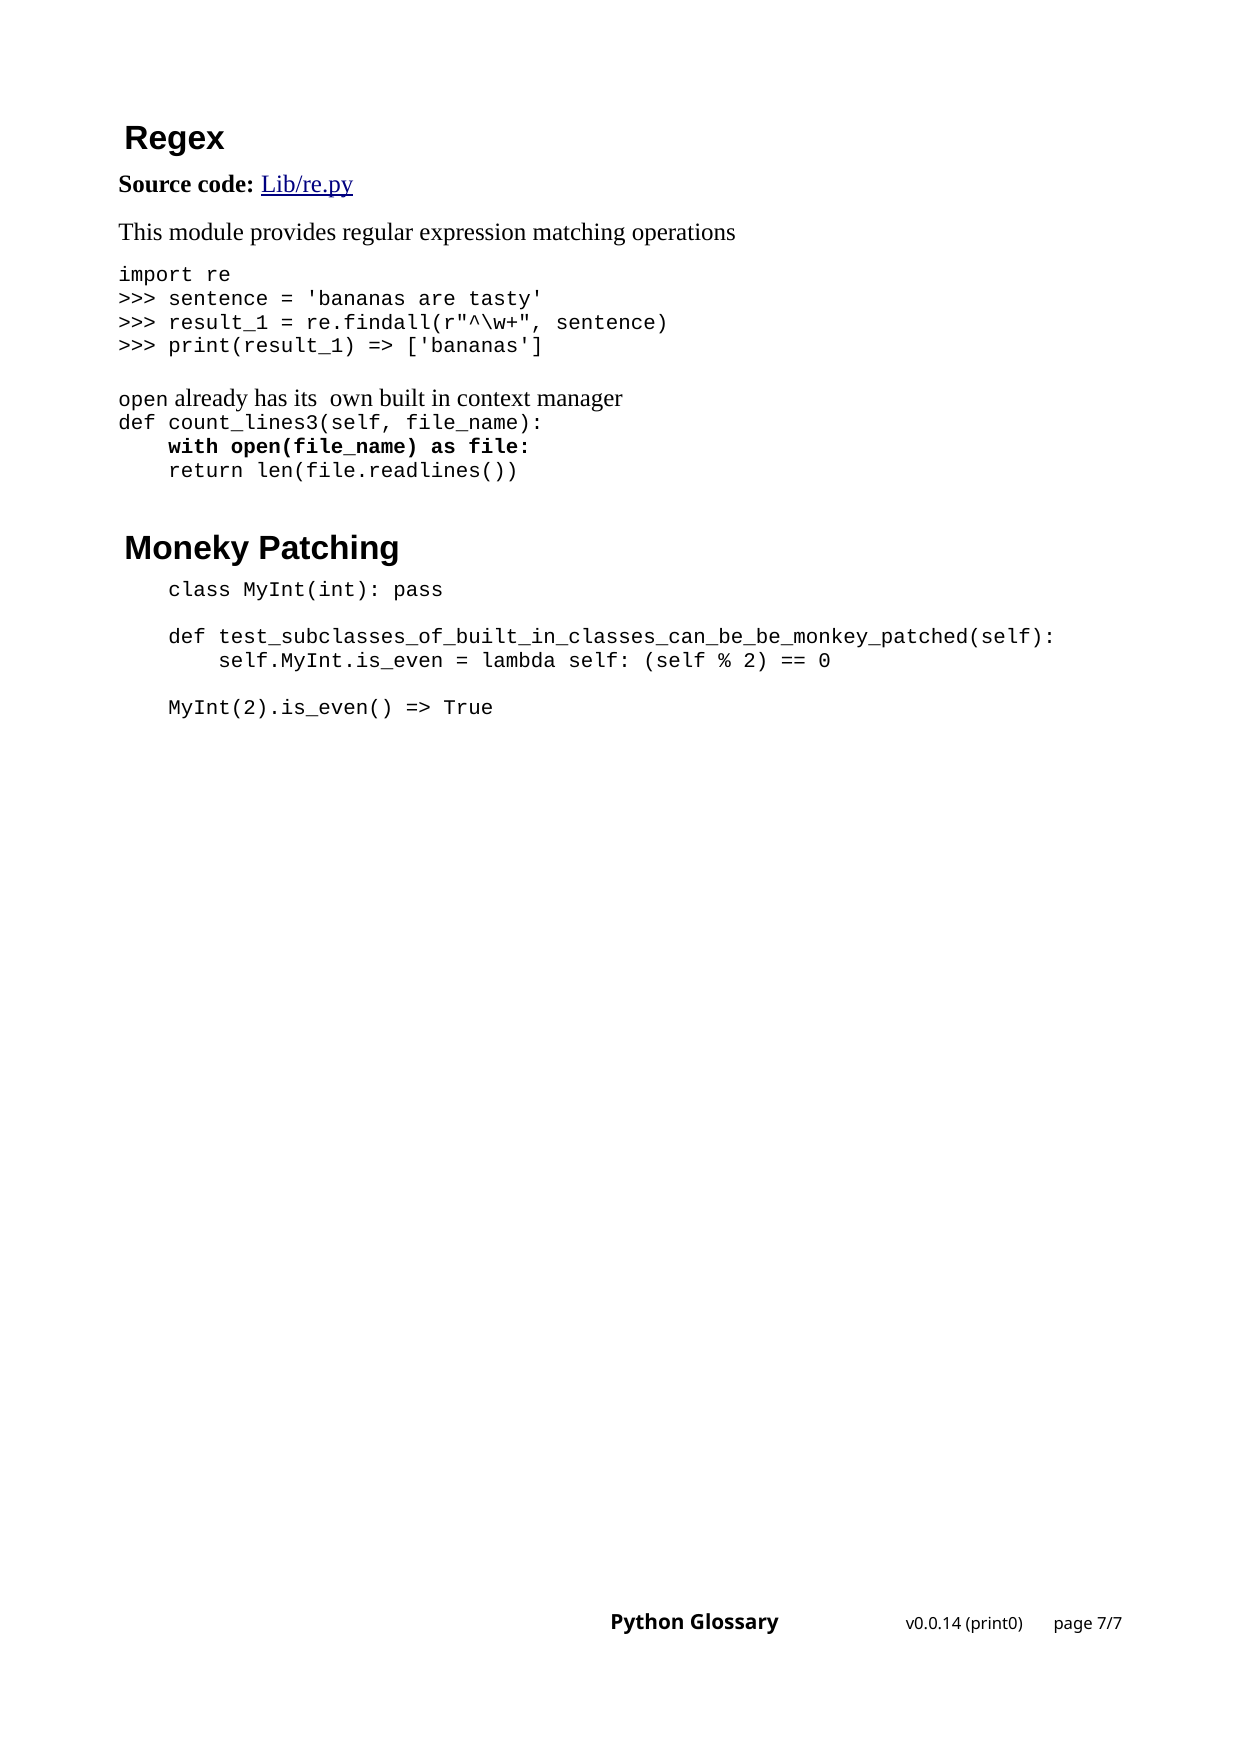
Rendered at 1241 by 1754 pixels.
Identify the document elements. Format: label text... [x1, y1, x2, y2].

text This module provides regular expression matching operations [118, 217, 1122, 246]
text >>> sentence = 'bananas are tasty' [118, 288, 1122, 312]
subtitle Regex [121, 118, 1119, 157]
text def test_subclasses_of_built_in_classes_can_be_be_monkey_patched(self): [118, 626, 1122, 650]
text def count_lines3(self, file_name): [118, 412, 1122, 436]
text >>> result_1 = re.findall(r"^\w+", sentence) [118, 312, 1122, 335]
text with open(file_name) as file: [118, 436, 1122, 459]
text MyInt(2).is_even() => True [118, 697, 1122, 721]
text class MyInt(int): pass [118, 579, 1122, 602]
text >>> print(result_1) => ['bananas'] [118, 335, 1122, 359]
text return len(file.readlines()) [118, 459, 1122, 483]
text self.MyInt.is_even = lambda self: (self % 2) == 0 [118, 650, 1122, 673]
text import re [118, 264, 1122, 288]
text open already has its own built in context manager [118, 383, 1122, 412]
text Source code: Lib/re.py [118, 169, 1122, 198]
subtitle Moneky Patching [121, 528, 1119, 566]
